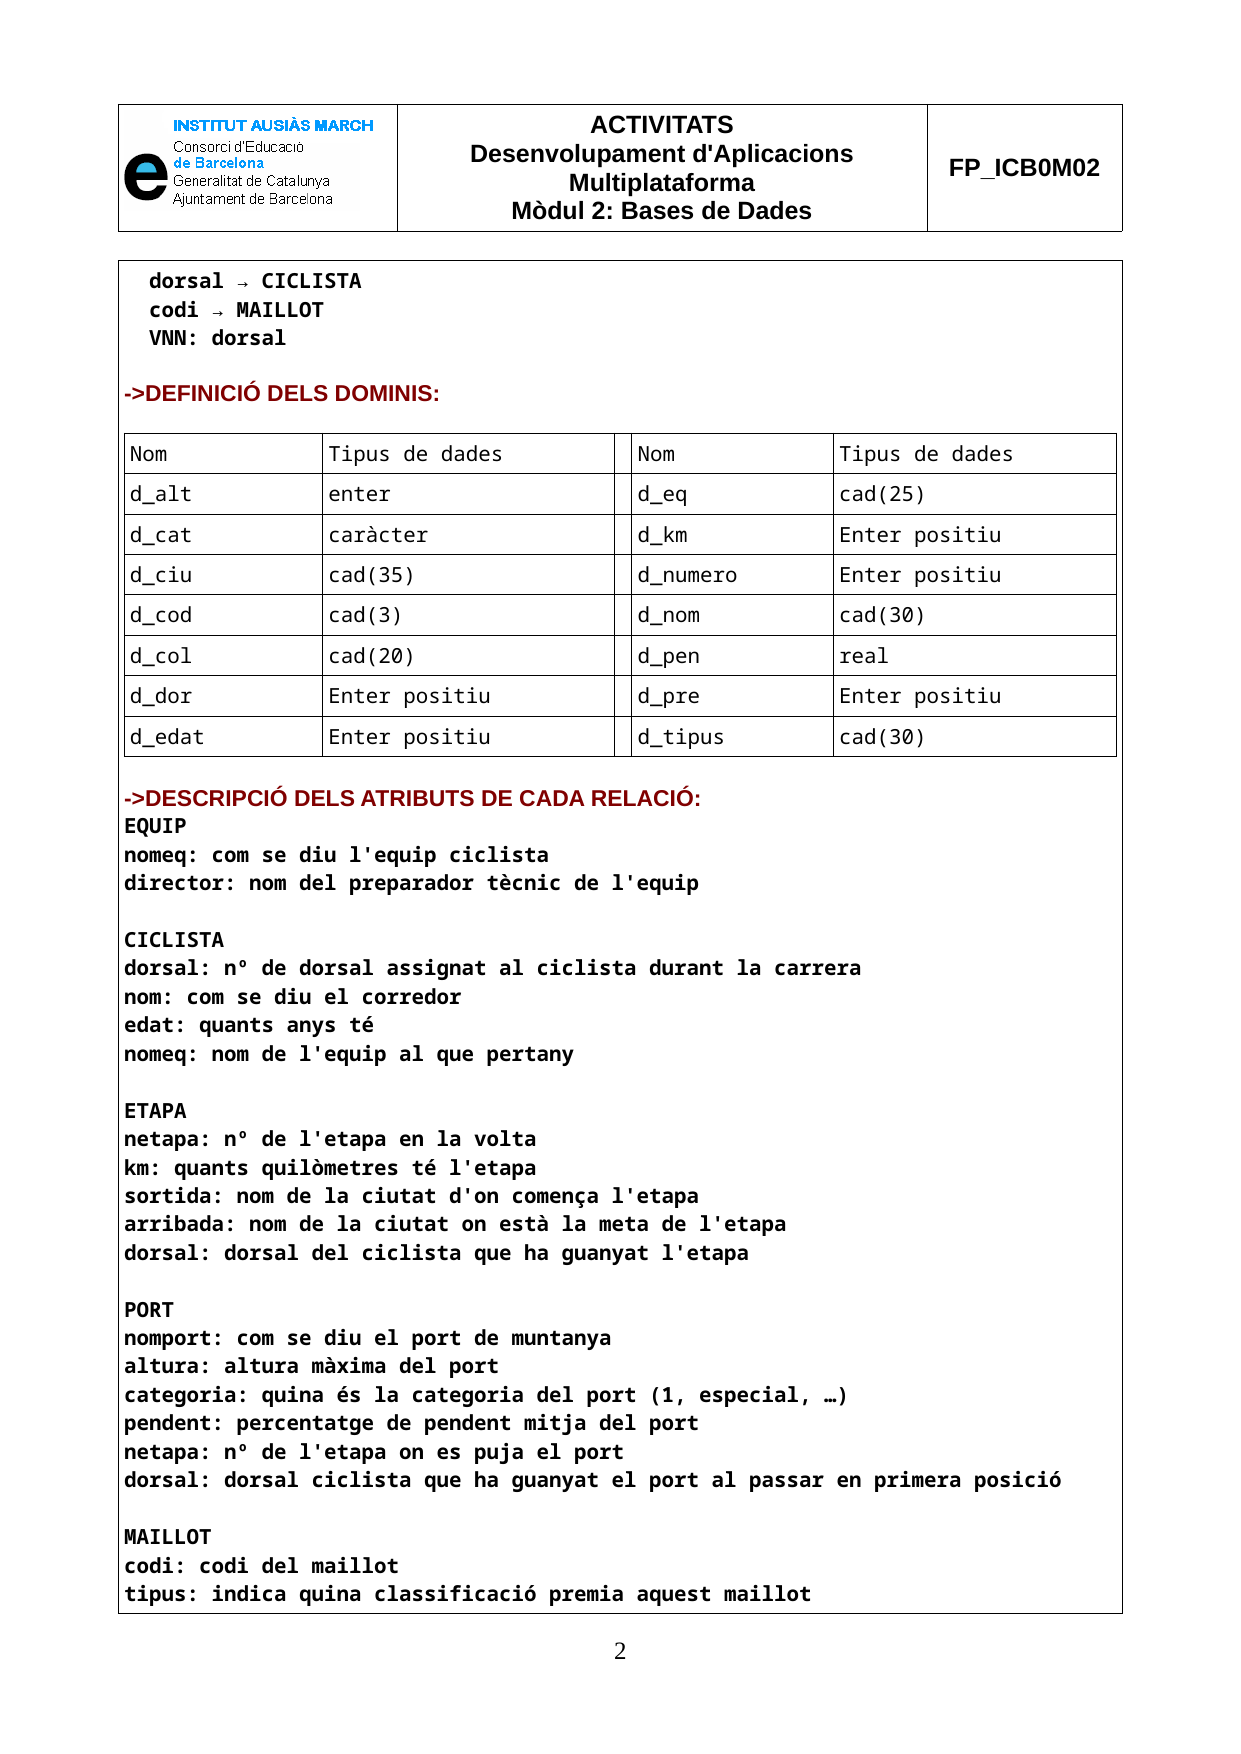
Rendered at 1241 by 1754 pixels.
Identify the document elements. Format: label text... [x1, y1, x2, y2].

table_header Nom [632, 434, 833, 473]
table_cell Enter positiu [834, 555, 1116, 594]
table_cell cad(30) [834, 717, 1116, 756]
table_cell cad(3) [323, 595, 614, 635]
table_cell [615, 515, 631, 554]
table_cell d_cod [125, 595, 322, 635]
table_cell d_dor [125, 676, 322, 716]
table_cell [615, 676, 631, 716]
table_header Tipus de dades [834, 434, 1116, 473]
table_cell d_numero [632, 555, 833, 594]
table_cell Enter positiu [323, 676, 614, 716]
table_cell d_tipus [632, 717, 833, 756]
table_cell d_pre [632, 676, 833, 716]
table_cell d_nom [632, 595, 833, 635]
table_cell caràcter [323, 515, 614, 554]
table_cell cad(20) [323, 636, 614, 675]
table_cell cad(25) [834, 474, 1116, 513]
table_cell d_cat [125, 515, 322, 554]
table_cell cad(35) [323, 555, 614, 594]
table_cell d_eq [632, 474, 833, 513]
table_cell Enter positiu [323, 717, 614, 756]
table_cell [615, 636, 631, 675]
table_cell d_alt [125, 474, 322, 513]
table_cell enter [323, 474, 614, 513]
table_cell [615, 474, 631, 513]
table_header Nom [125, 434, 322, 473]
table_cell Enter positiu [834, 515, 1116, 554]
table_cell d_ciu [125, 555, 322, 594]
table_cell d_km [632, 515, 833, 554]
table_cell Enter positiu [834, 676, 1116, 716]
table_header dorsal → CICLISTA codi → MAILLOT VNN: dorsal ->DEFINICIÓ DELS DOMINIS: ->DESCRIPCIÓ DELS ATRIBUTS DE CADA RELACIÓ: EQUIP nomeq: com se diu l'equip ciclista director: nom del preparador tècnic de l'equip CICLISTA dorsal: nº de dorsal assignat al ciclista durant la carrera nom: com se diu el corredor edat: quants anys té nomeq: nom de l'equip al que pertany ETAPA netapa: nº de l'etapa en la volta km: quants quilòmetres té l'etapa sortida: nom de la ciutat d'on comença l'etapa arribada: nom de la ciutat on està la meta de l'etapa dorsal: dorsal del ciclista que ha guanyat l'etapa PORT nomport: com se diu el port de muntanya altura: altura màxima del port categoria: quina és la categoria del port (1, especial, …) pendent: percentatge de pendent mitja del port netapa: nº de l'etapa on es puja el port dorsal: dorsal ciclista que ha guanyat el port al passar en primera posició MAILLOT codi: codi del maillot tipus: indica quina classificació premia aquest maillot [119, 261, 1122, 1613]
table_cell real [834, 636, 1116, 675]
table_cell cad(30) [834, 595, 1116, 635]
table_cell [615, 595, 631, 635]
table_cell [615, 555, 631, 594]
table_cell d_col [125, 636, 322, 675]
table_header [615, 434, 631, 473]
table_cell [615, 717, 631, 756]
table_cell d_edat [125, 717, 322, 756]
table_cell d_pen [632, 636, 833, 675]
table_header Tipus de dades [323, 434, 614, 473]
